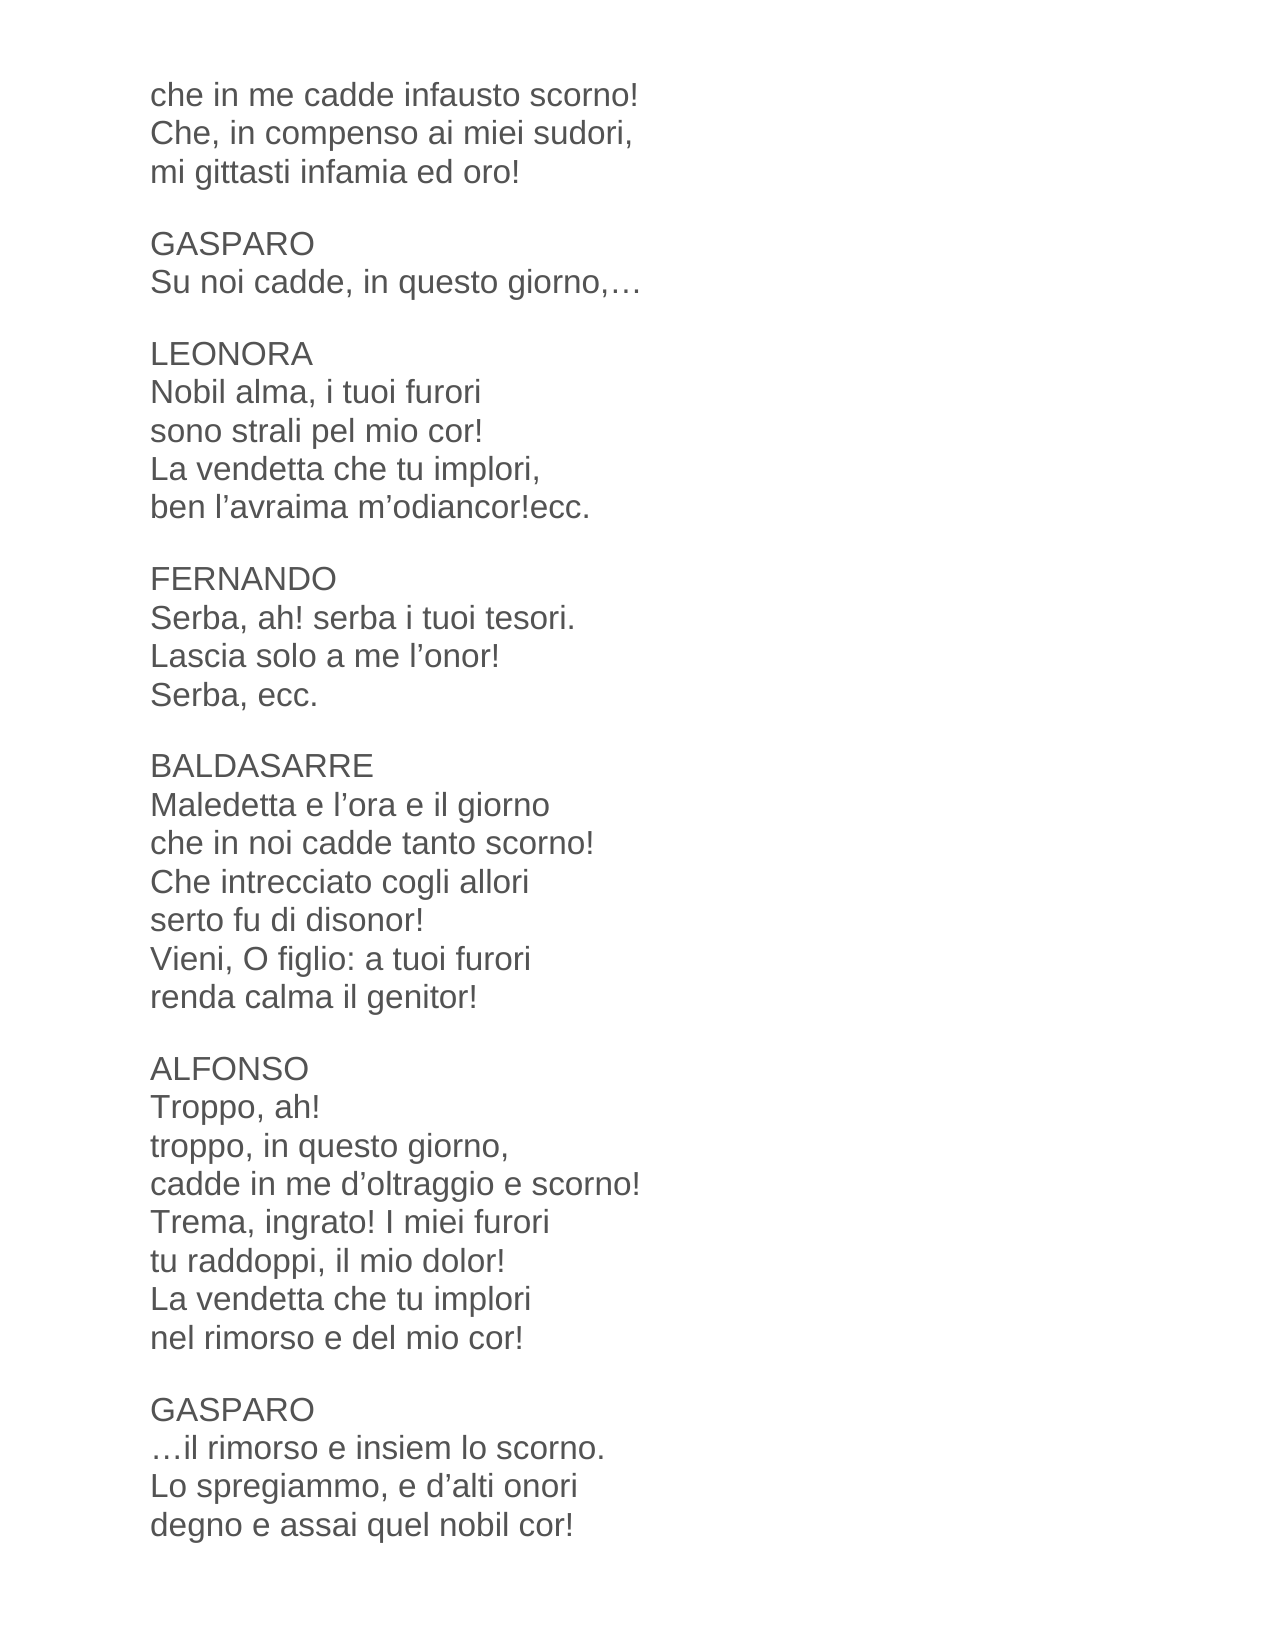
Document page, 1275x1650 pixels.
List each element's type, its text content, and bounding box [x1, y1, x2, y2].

text GASPARO …il rimorso e insiem lo scorno. Lo spregiammo, e d’alti onori degno e assai quel nobil cor! [150, 1390, 1125, 1543]
text GASPARO Su noi cadde, in questo giorno,… [150, 224, 1125, 301]
text FERNANDO Serba, ah! serba i tuoi tesori. Lascia solo a me l’onor! Serba, ecc. [150, 559, 1125, 713]
text che in me cadde infausto scorno! Che, in compenso ai miei sudori, mi gittasti infamia ed oro! [150, 75, 1125, 190]
text ALFONSO Troppo, ah! troppo, in questo giorno, cadde in me d’oltraggio e scorno! Trema, ingrato! I miei furori tu raddoppi, il mio dolor! La vendetta che tu implori nel rimorso e del mio cor! [150, 1049, 1125, 1356]
text LEONORA Nobil alma, i tuoi furori sono strali pel mio cor! La vendetta che tu implori, ben l’avraima m’odiancor!ecc. [150, 334, 1125, 526]
text BALDASARRE Maledetta e l’ora e il giorno che in noi cadde tanto scorno! Che intrecciato cogli allori serto fu di disonor! Vieni, O figlio: a tuoi furori renda calma il genitor! [150, 746, 1125, 1016]
